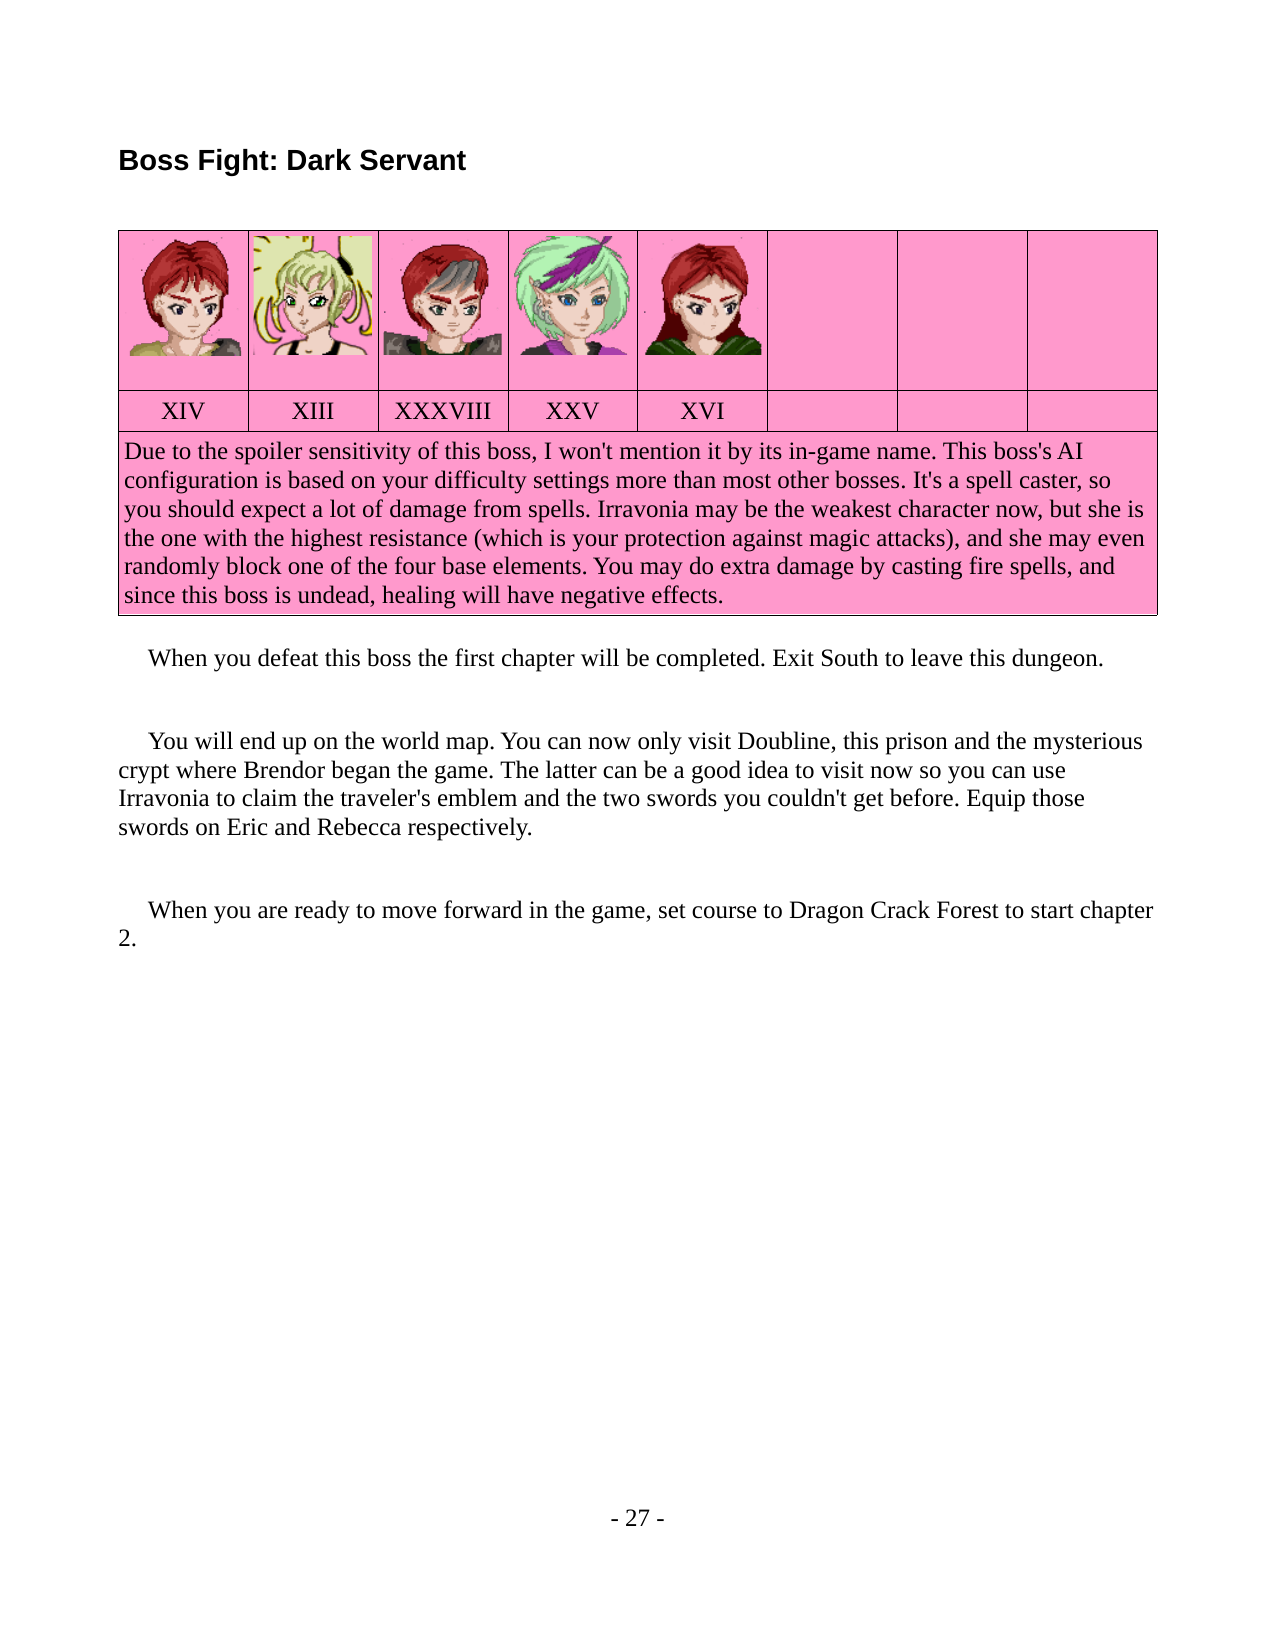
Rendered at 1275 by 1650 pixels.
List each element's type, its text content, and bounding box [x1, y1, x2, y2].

table_header [638, 231, 767, 390]
picture [253, 236, 372, 355]
text You will end up on the world map. You can now only visit Doubline, this prison and the mysterious crypt where Brendor began the game. The latter can be a good idea to visit now so you can use Irravonia to claim the traveler's emblem and the two swords you couldn't get before. Equip those swords on Eric and Rebecca respectively. [118, 726, 1157, 841]
table_cell XVI [638, 391, 767, 431]
picture [383, 236, 502, 355]
table_cell Due to the spoiler sensitivity of this boss, I won't mention it by its in-game name. This boss's AI configuration is based on your difficulty settings more than most other bosses. It's a spell caster, so you should expect a lot of damage from spells. Irravonia may be the weakest character now, but she is the one with the highest resistance (which is your protection against magic attacks), and she may even randomly block one of the four base elements. You may do extra damage by casting fire spells, and since this boss is undead, healing will have negative effects. [119, 432, 1157, 614]
picture [124, 236, 242, 356]
table_header [249, 231, 378, 354]
picture [643, 236, 762, 355]
table_header [509, 231, 637, 354]
table_cell XXV [509, 391, 637, 431]
table_header [509, 355, 637, 390]
table_header [249, 355, 378, 390]
table_cell XIV [119, 391, 248, 431]
subtitle Boss Fight: Dark Servant [118, 143, 1157, 177]
table_cell [898, 391, 1027, 431]
table_header [768, 231, 897, 390]
table_cell XXXVIII [379, 391, 508, 431]
text When you defeat this boss the first chapter will be completed. Exit South to leave this dungeon. [118, 643, 1157, 672]
table_cell [768, 391, 897, 431]
text When you are ready to move forward in the game, set course to Dragon Crack Forest to start chapter 2. [118, 895, 1157, 952]
table_header [379, 231, 508, 354]
table_header [379, 355, 508, 390]
table_header [898, 231, 1027, 390]
table_cell XIII [249, 391, 378, 431]
table_header [1028, 231, 1157, 390]
table_cell [1028, 391, 1157, 431]
table_header [119, 231, 248, 390]
picture [513, 236, 632, 355]
